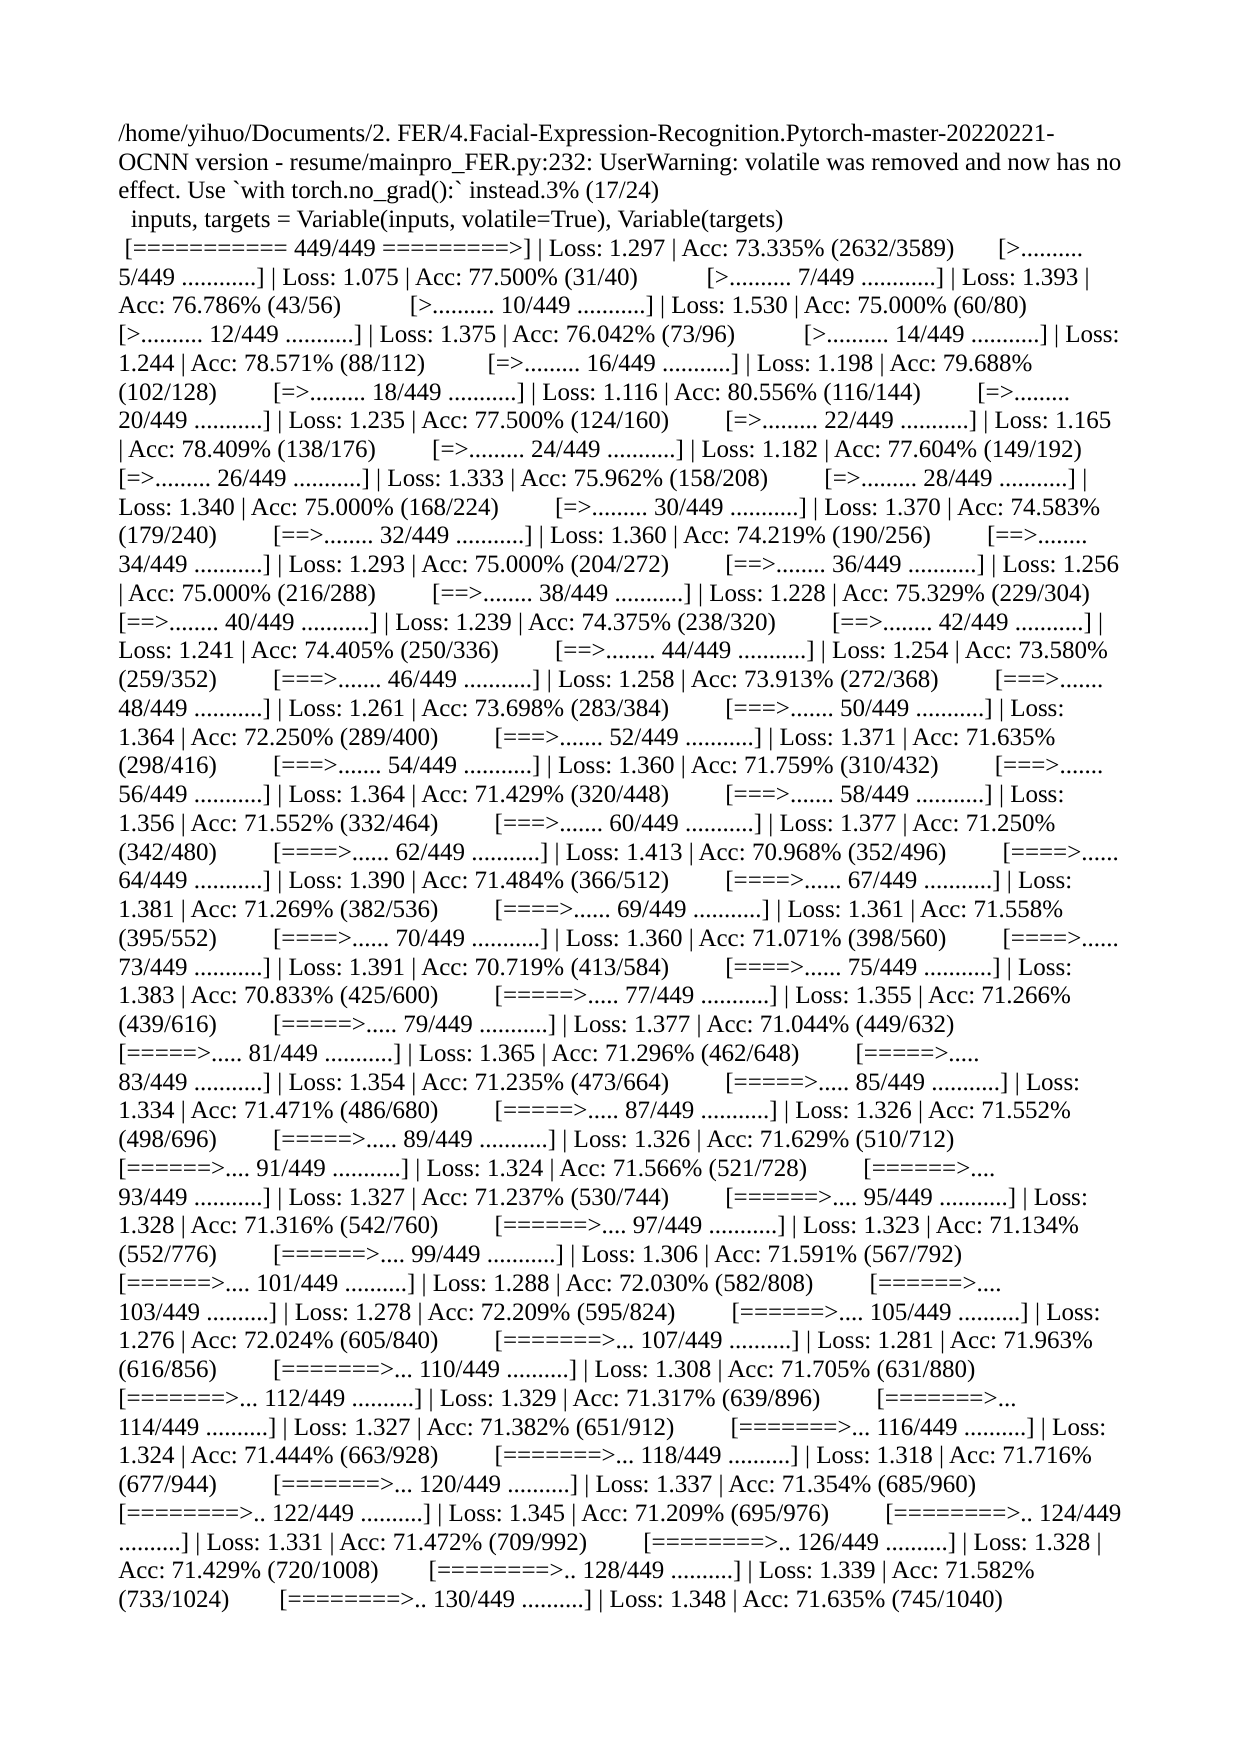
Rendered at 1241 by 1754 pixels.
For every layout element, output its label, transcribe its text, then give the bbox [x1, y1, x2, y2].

text /home/yihuo/Documents/2. FER/4.Facial-Expression-Recognition.Pytorch-master-20220221-OCNN version - resume/mainpro_FER.py:232: UserWarning: volatile was removed and now has no effect. Use `with torch.no_grad():` instead.3% (17/24) [118, 118, 1122, 204]
text inputs, targets = Variable(inputs, volatile=True), Variable(targets) [118, 204, 1122, 233]
text [=========== 449/449 =========>] | Loss: 1.297 | Acc: 73.335% (2632/3589) [>.......... 5/449 ............] | Loss: 1.075 | Acc: 77.500% (31/40) [>.......... 7/449 ............] | Loss: 1.393 | Acc: 76.786% (43/56) [>.......... 10/449 ...........] | Loss: 1.530 | Acc: 75.000% (60/80) [>.......... 12/449 ...........] | Loss: 1.375 | Acc: 76.042% (73/96) [>.......... 14/449 ...........] | Loss: 1.244 | Acc: 78.571% (88/112) [=>......... 16/449 ...........] | Loss: 1.198 | Acc: 79.688% (102/128) [=>......... 18/449 ...........] | Loss: 1.116 | Acc: 80.556% (116/144) [=>......... 20/449 ...........] | Loss: 1.235 | Acc: 77.500% (124/160) [=>......... 22/449 ...........] | Loss: 1.165 | Acc: 78.409% (138/176) [=>......... 24/449 ...........] | Loss: 1.182 | Acc: 77.604% (149/192) [=>......... 26/449 ...........] | Loss: 1.333 | Acc: 75.962% (158/208) [=>......... 28/449 ...........] | Loss: 1.340 | Acc: 75.000% (168/224) [=>......... 30/449 ...........] | Loss: 1.370 | Acc: 74.583% (179/240) [==>........ 32/449 ...........] | Loss: 1.360 | Acc: 74.219% (190/256) [==>........ 34/449 ...........] | Loss: 1.293 | Acc: 75.000% (204/272) [==>........ 36/449 ...........] | Loss: 1.256 | Acc: 75.000% (216/288) [==>........ 38/449 ...........] | Loss: 1.228 | Acc: 75.329% (229/304) [==>........ 40/449 ...........] | Loss: 1.239 | Acc: 74.375% (238/320) [==>........ 42/449 ...........] | Loss: 1.241 | Acc: 74.405% (250/336) [==>........ 44/449 ...........] | Loss: 1.254 | Acc: 73.580% (259/352) [===>....... 46/449 ...........] | Loss: 1.258 | Acc: 73.913% (272/368) [===>....... 48/449 ...........] | Loss: 1.261 | Acc: 73.698% (283/384) [===>....... 50/449 ...........] | Loss: 1.364 | Acc: 72.250% (289/400) [===>....... 52/449 ...........] | Loss: 1.371 | Acc: 71.635% (298/416) [===>....... 54/449 ...........] | Loss: 1.360 | Acc: 71.759% (310/432) [===>....... 56/449 ...........] | Loss: 1.364 | Acc: 71.429% (320/448) [===>....... 58/449 ...........] | Loss: 1.356 | Acc: 71.552% (332/464) [===>....... 60/449 ...........] | Loss: 1.377 | Acc: 71.250% (342/480) [====>...... 62/449 ...........] | Loss: 1.413 | Acc: 70.968% (352/496) [====>...... 64/449 ...........] | Loss: 1.390 | Acc: 71.484% (366/512) [====>...... 67/449 ...........] | Loss: 1.381 | Acc: 71.269% (382/536) [====>...... 69/449 ...........] | Loss: 1.361 | Acc: 71.558% (395/552) [====>...... 70/449 ...........] | Loss: 1.360 | Acc: 71.071% (398/560) [====>...... 73/449 ...........] | Loss: 1.391 | Acc: 70.719% (413/584) [====>...... 75/449 ...........] | Loss: 1.383 | Acc: 70.833% (425/600) [=====>..... 77/449 ...........] | Loss: 1.355 | Acc: 71.266% (439/616) [=====>..... 79/449 ...........] | Loss: 1.377 | Acc: 71.044% (449/632) [=====>..... 81/449 ...........] | Loss: 1.365 | Acc: 71.296% (462/648) [=====>..... 83/449 ...........] | Loss: 1.354 | Acc: 71.235% (473/664) [=====>..... 85/449 ...........] | Loss: 1.334 | Acc: 71.471% (486/680) [=====>..... 87/449 ...........] | Loss: 1.326 | Acc: 71.552% (498/696) [=====>..... 89/449 ...........] | Loss: 1.326 | Acc: 71.629% (510/712) [======>.... 91/449 ...........] | Loss: 1.324 | Acc: 71.566% (521/728) [======>.... 93/449 ...........] | Loss: 1.327 | Acc: 71.237% (530/744) [======>.... 95/449 ...........] | Loss: 1.328 | Acc: 71.316% (542/760) [======>.... 97/449 ...........] | Loss: 1.323 | Acc: 71.134% (552/776) [======>.... 99/449 ...........] | Loss: 1.306 | Acc: 71.591% (567/792) [======>.... 101/449 ..........] | Loss: 1.288 | Acc: 72.030% (582/808) [======>.... 103/449 ..........] | Loss: 1.278 | Acc: 72.209% (595/824) [======>.... 105/449 ..........] | Loss: 1.276 | Acc: 72.024% (605/840) [=======>... 107/449 ..........] | Loss: 1.281 | Acc: 71.963% (616/856) [=======>... 110/449 ..........] | Loss: 1.308 | Acc: 71.705% (631/880) [=======>... 112/449 ..........] | Loss: 1.329 | Acc: 71.317% (639/896) [=======>... 114/449 ..........] | Loss: 1.327 | Acc: 71.382% (651/912) [=======>... 116/449 ..........] | Loss: 1.324 | Acc: 71.444% (663/928) [=======>... 118/449 ..........] | Loss: 1.318 | Acc: 71.716% (677/944) [=======>... 120/449 ..........] | Loss: 1.337 | Acc: 71.354% (685/960) [========>.. 122/449 ..........] | Loss: 1.345 | Acc: 71.209% (695/976) [========>.. 124/449 ..........] | Loss: 1.331 | Acc: 71.472% (709/992) [========>.. 126/449 ..........] | Loss: 1.328 | Acc: 71.429% (720/1008) [========>.. 128/449 ..........] | Loss: 1.339 | Acc: 71.582% (733/1024) [========>.. 130/449 ..........] | Loss: 1.348 | Acc: 71.635% (745/1040) [118, 233, 1122, 1613]
